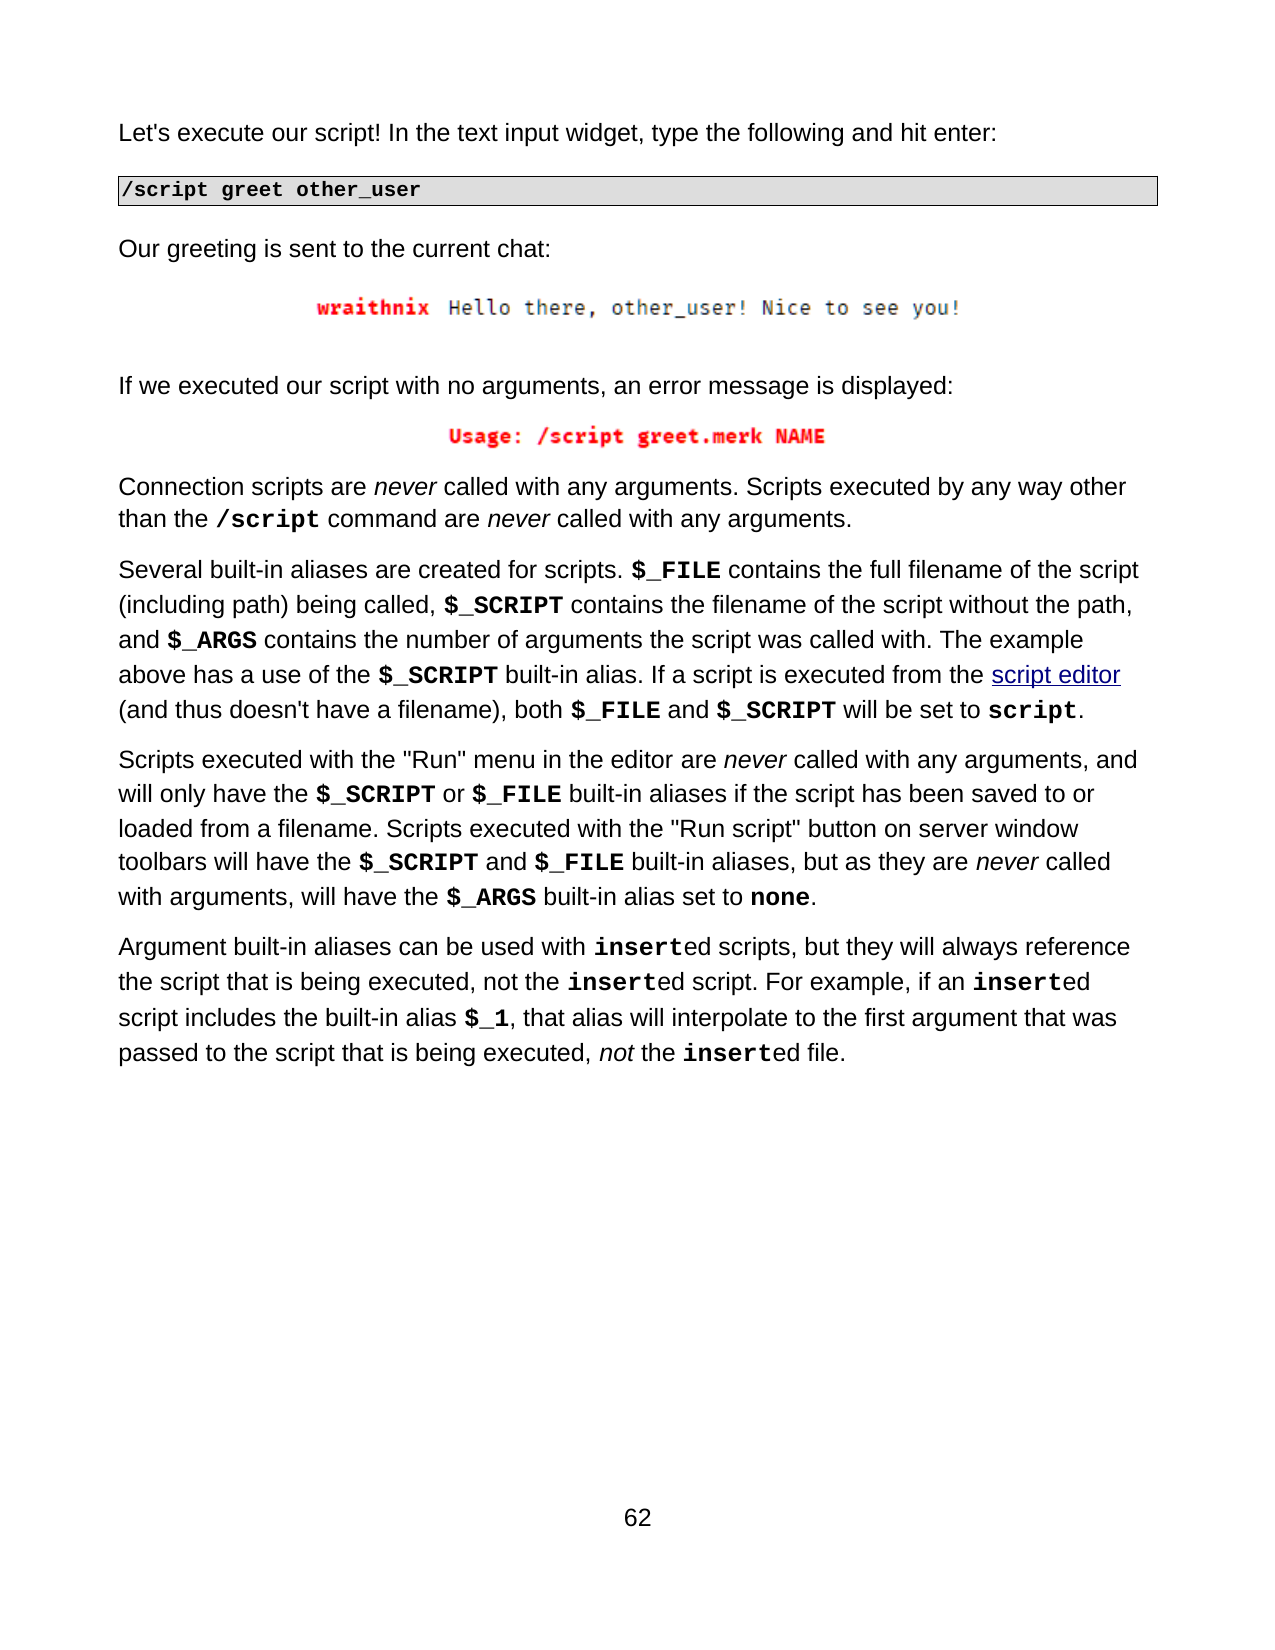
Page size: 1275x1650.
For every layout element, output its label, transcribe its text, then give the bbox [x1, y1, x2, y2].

text Our greeting is sent to the current chat: [118, 234, 1157, 263]
text Argument built-in aliases can be used with inserted scripts, but they will always reference the script that is being executed, not the inserted script. For example, if an inserted script includes the built-in alias $_1, that alias will interpolate to the first argument that was passed to the script that is being executed, not the inserted file. [118, 932, 1157, 1069]
text Scripts executed with the "Run" menu in the editor are never called with any arguments, and will only have the $_SCRIPT or $_FILE built-in aliases if the script has been saved to or loaded from a filename. Scripts executed with the "Run script" button on server window toolbars will have the $_SCRIPT and $_FILE built-in aliases, but as they are never called with arguments, will have the $_ARGS built-in alias set to none. [118, 746, 1157, 913]
table_header /script greet other_user [119, 177, 1157, 205]
text Connection scripts are never called with any arguments. Scripts executed by any way other than the /script command are never called with any arguments. [118, 471, 1157, 535]
picture [443, 418, 832, 453]
picture [311, 291, 964, 323]
text Let's execute our script! In the text input widget, type the following and hit enter: [118, 118, 1157, 147]
text Several built-in aliases are created for scripts. $_FILE contains the full filename of the script (including path) being called, $_SCRIPT contains the filename of the script without the path, and $_ARGS contains the number of arguments the script was called with. The example above has a use of the $_SCRIPT built-in alias. If a script is executed from the script editor (and thus doesn't have a filename), both $_FILE and $_SCRIPT will be set to script. [118, 554, 1157, 726]
text If we executed our script with no arguments, an error message is displayed: [118, 371, 1157, 399]
